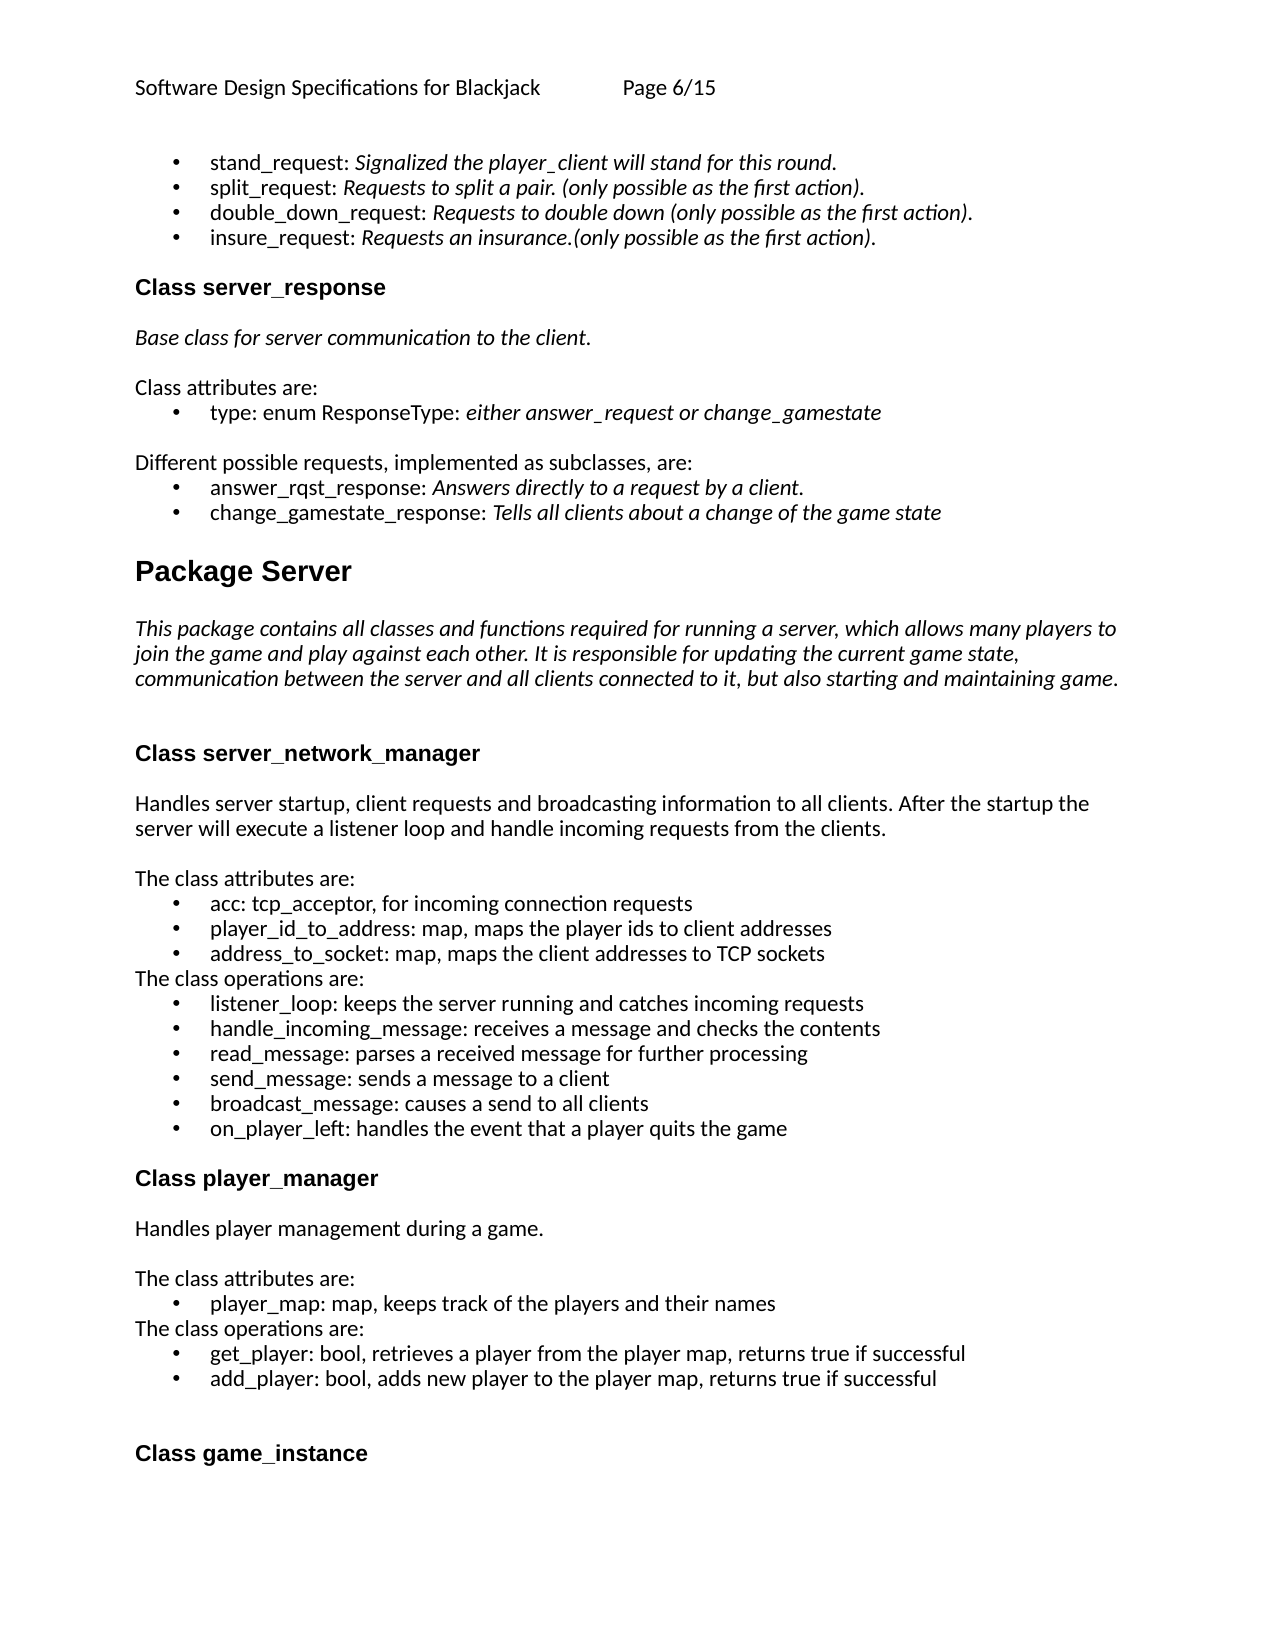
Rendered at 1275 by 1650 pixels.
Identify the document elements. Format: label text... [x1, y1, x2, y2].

list player_map: map, keeps track of the players and their names [172, 1292, 1140, 1317]
text The class attributes are: [135, 1267, 1140, 1292]
subtitle Class server_network_manager [135, 742, 1140, 767]
list type: enum ResponseType: either answer_request or change_gamestate [172, 400, 1140, 425]
list listener_loop: keeps the server running and catches incoming requests [172, 992, 1140, 1017]
text Handles player management during a game. [135, 1217, 1140, 1242]
list insure_request: Requests an insurance.(only possible as the first action). [172, 225, 1140, 250]
list change_gamestate_response: Tells all clients about a change of the game state [172, 500, 1140, 525]
list on_player_left: handles the event that a player quits the game [172, 1117, 1140, 1142]
text Handles server startup, client requests and broadcasting information to all clients. After the startup the server will execute a listener loop and handle incoming requests from the clients. [135, 792, 1140, 842]
list answer_rqst_response: Answers directly to a request by a client. [172, 475, 1140, 500]
subtitle Package Server [135, 554, 1140, 588]
subtitle Class game_instance [135, 1442, 1140, 1467]
text The class operations are: [135, 1317, 1140, 1342]
list split_request: Requests to split a pair. (only possible as the first action). [172, 175, 1140, 200]
list handle_incoming_message: receives a message and checks the contents [172, 1017, 1140, 1042]
text The class operations are: [135, 967, 1140, 992]
list read_message: parses a received message for further processing [172, 1042, 1140, 1067]
list stand_request: Signalized the player_client will stand for this round. [172, 150, 1140, 175]
list acc: tcp_acceptor, for incoming connection requests [172, 892, 1140, 917]
text The class attributes are: [135, 867, 1140, 892]
list address_to_socket: map, maps the client addresses to TCP sockets [172, 942, 1140, 967]
list send_message: sends a message to a client [172, 1067, 1140, 1092]
subtitle Class server_response [135, 275, 1140, 300]
subtitle Class player_manager [135, 1167, 1140, 1192]
list add_player: bool, adds new player to the player map, returns true if successful [172, 1367, 1140, 1392]
text Base class for server communication to the client. [135, 325, 1140, 350]
text This package contains all classes and functions required for running a server, which allows many players to join the game and play against each other. It is responsible for updating the current game state, communication between the server and all clients connected to it, but also starting and maintaining game. [135, 617, 1140, 692]
text Class attributes are: [135, 375, 1140, 400]
list get_player: bool, retrieves a player from the player map, returns true if successful [172, 1342, 1140, 1367]
list broadcast_message: causes a send to all clients [172, 1092, 1140, 1117]
list player_id_to_address: map, maps the player ids to client addresses [172, 917, 1140, 942]
list double_down_request: Requests to double down (only possible as the first action). [172, 200, 1140, 225]
text Different possible requests, implemented as subclasses, are: [135, 450, 1140, 475]
